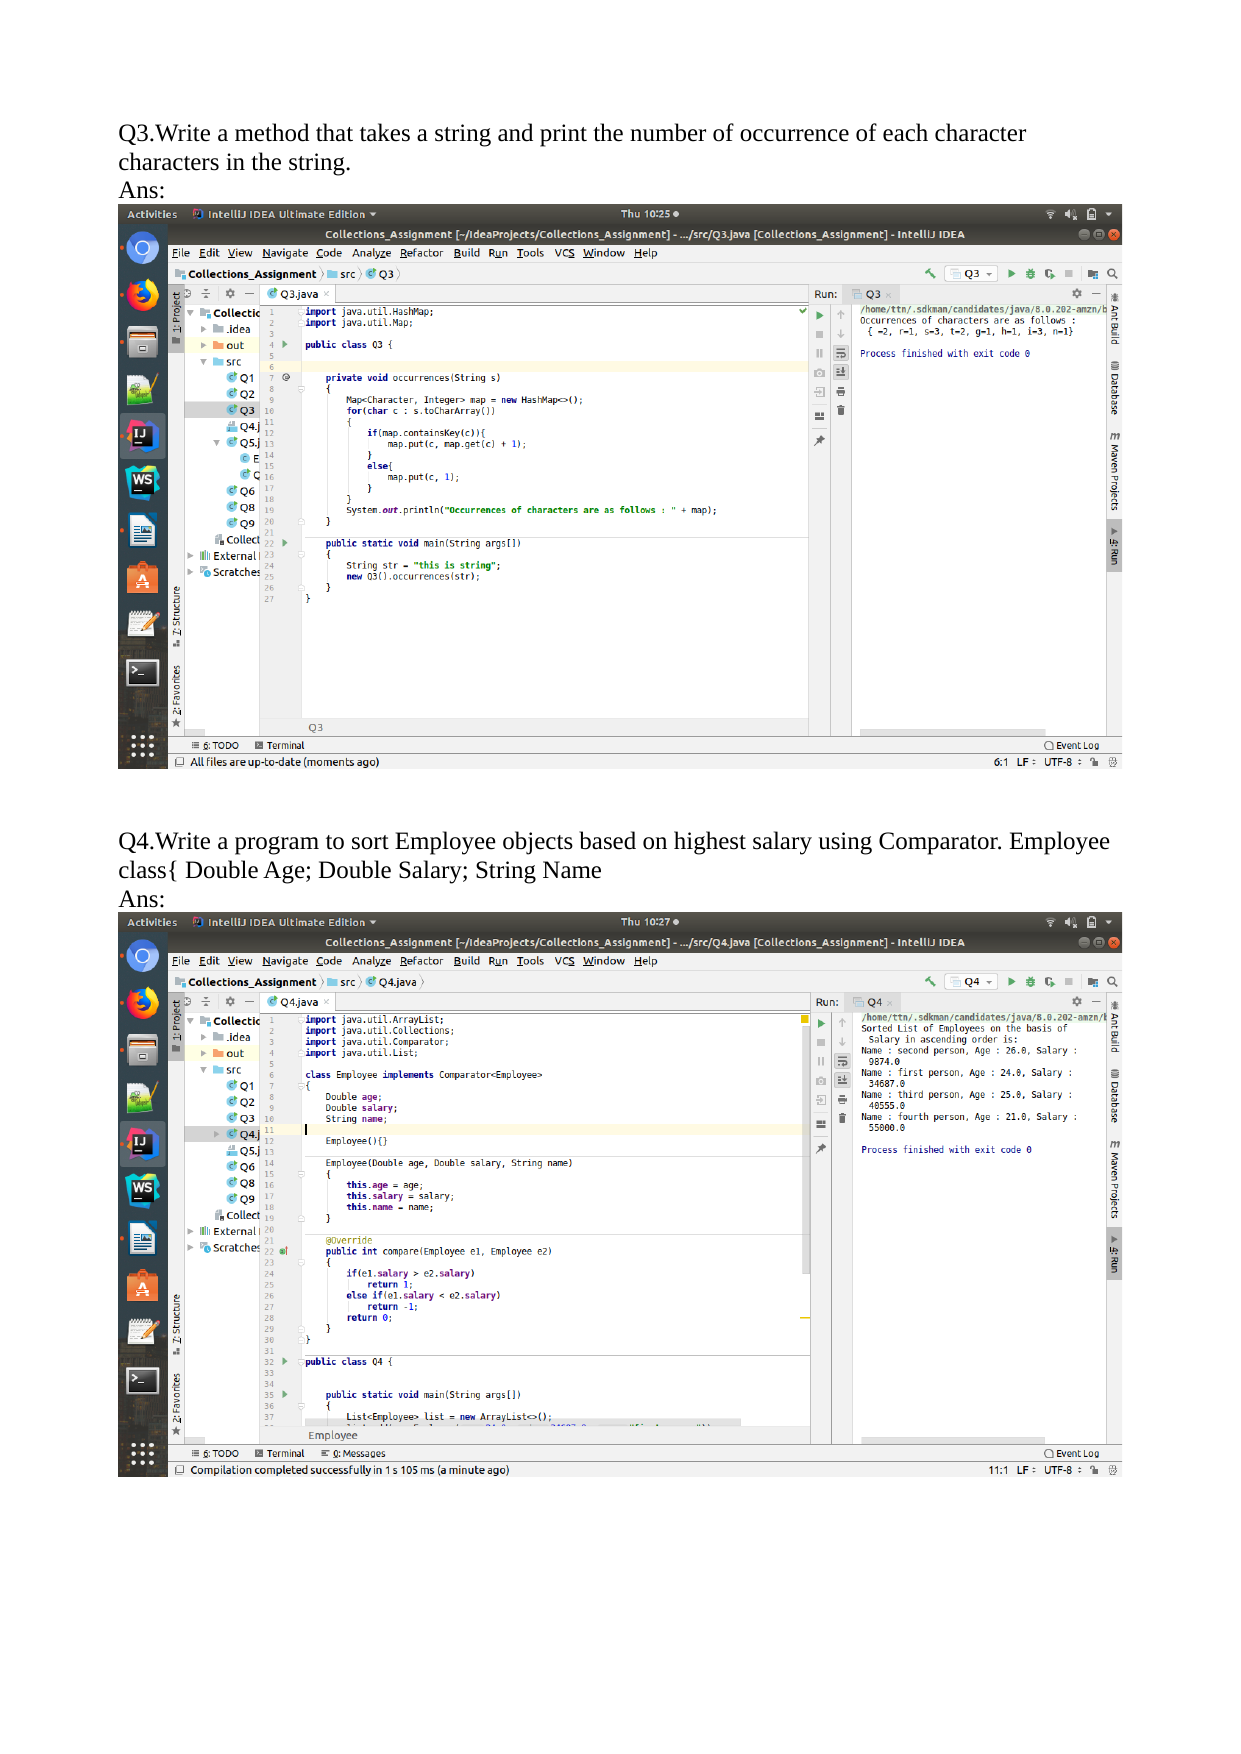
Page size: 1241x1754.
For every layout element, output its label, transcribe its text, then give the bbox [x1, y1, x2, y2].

picture [118, 912, 1123, 1477]
text Q4.Write a program to sort Employee objects based on highest salary using Comparator. Employee class{ Double Age; Double Salary; String Name [118, 826, 1122, 884]
picture [118, 204, 1123, 769]
text Ans: [118, 176, 1122, 204]
text Ans: [118, 884, 1122, 912]
text Q3.Write a method that takes a string and print the number of occurrence of each character characters in the string. [118, 118, 1122, 176]
